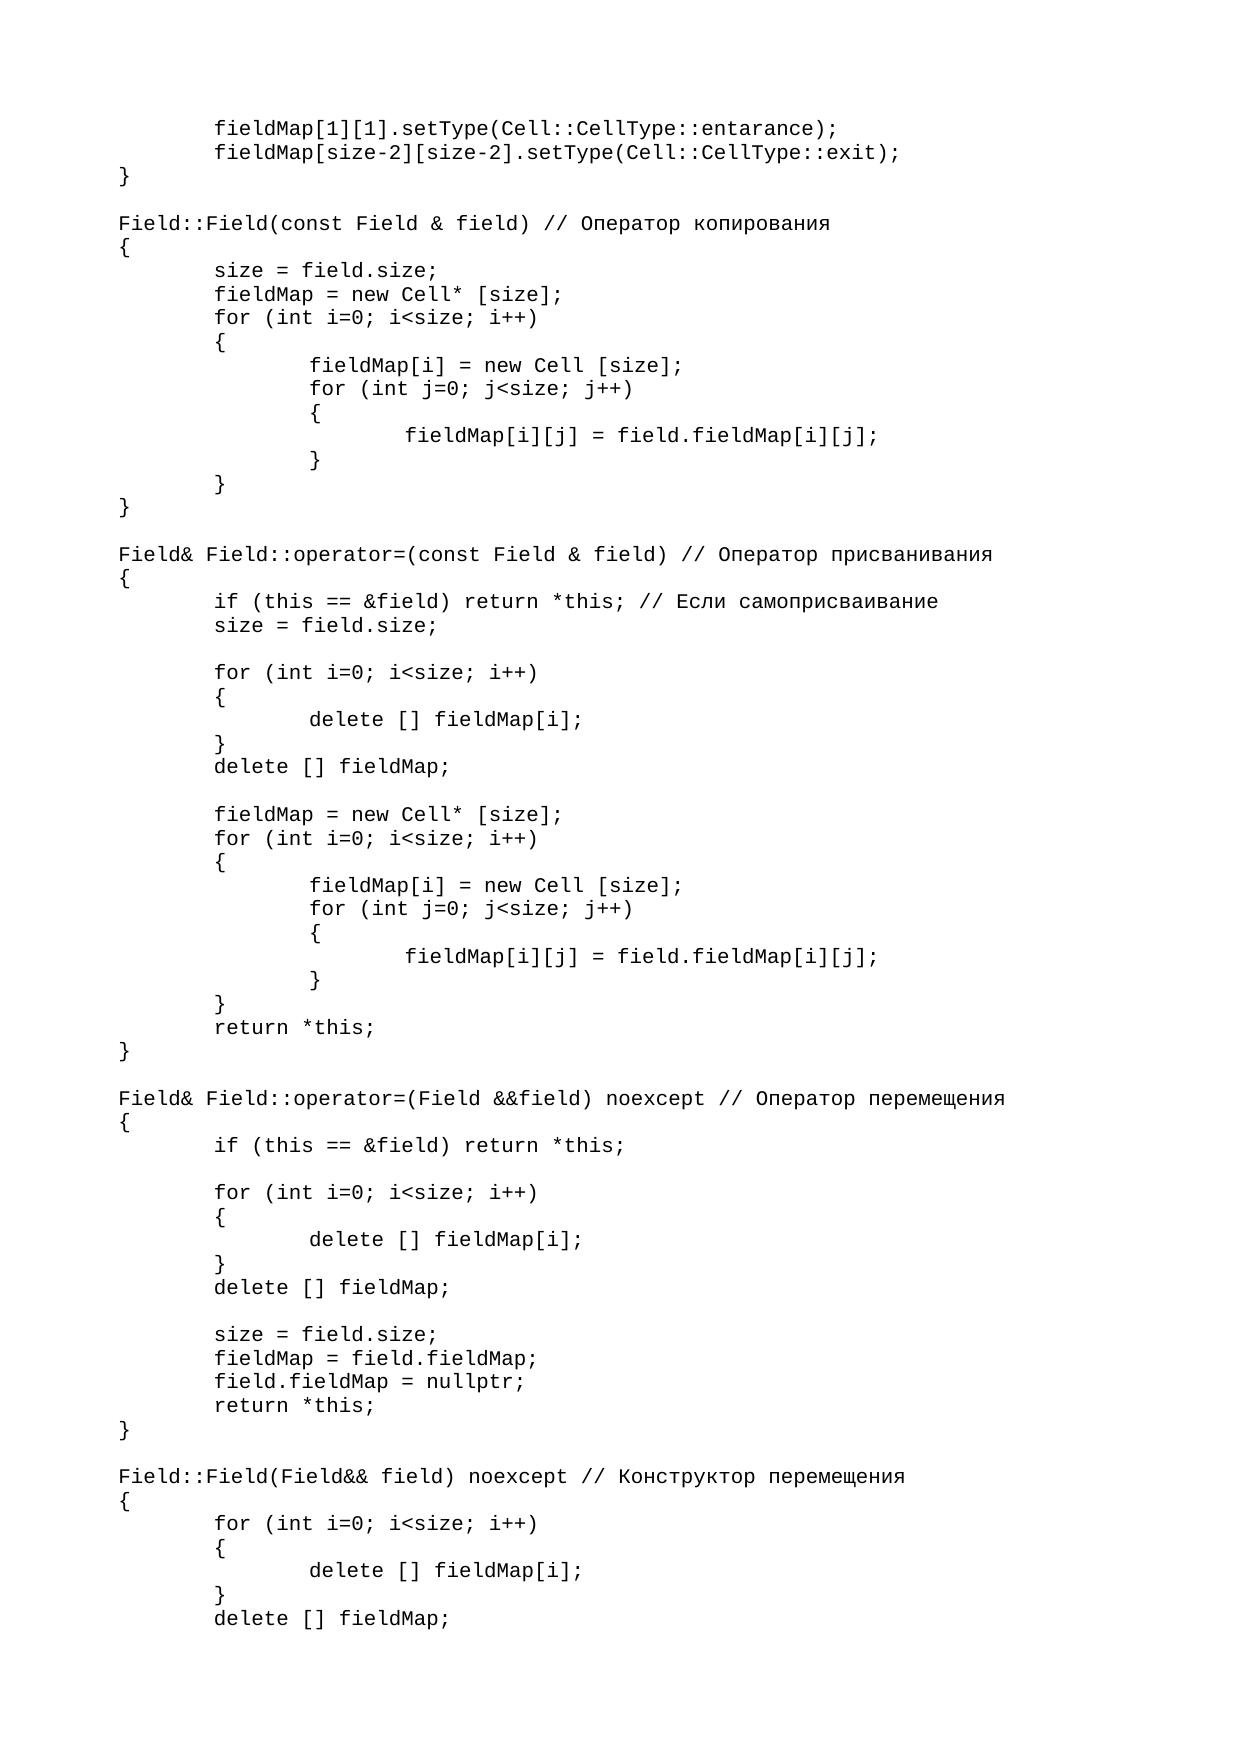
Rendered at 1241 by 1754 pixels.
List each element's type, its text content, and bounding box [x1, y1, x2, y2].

text { [118, 686, 1122, 709]
text { [118, 236, 1122, 260]
text } [118, 993, 1122, 1017]
text for (int i=0; i<size; i++) [118, 1182, 1122, 1206]
text delete [] fieldMap; [118, 757, 1122, 780]
text } [118, 1419, 1122, 1442]
text size = field.size; [118, 1324, 1122, 1348]
text fieldMap = new Cell* [size]; [118, 804, 1122, 827]
text } [118, 1040, 1122, 1064]
text if (this == &field) return *this; [118, 1135, 1122, 1158]
text field.fieldMap = nullptr; [118, 1371, 1122, 1395]
text { [118, 1489, 1122, 1513]
text for (int j=0; j<size; j++) [118, 898, 1122, 922]
text { [118, 331, 1122, 354]
text fieldMap = field.fieldMap; [118, 1348, 1122, 1371]
text fieldMap[i] = new Cell [size]; [118, 354, 1122, 378]
text return *this; [118, 1395, 1122, 1419]
text for (int i=0; i<size; i++) [118, 1513, 1122, 1537]
text { [118, 922, 1122, 946]
text fieldMap[i] = new Cell [size]; [118, 875, 1122, 898]
text for (int i=0; i<size; i++) [118, 827, 1122, 851]
text { [118, 1537, 1122, 1561]
text } [118, 1253, 1122, 1277]
text fieldMap[i][j] = field.fieldMap[i][j]; [118, 946, 1122, 969]
text { [118, 402, 1122, 426]
text Field::Field(Field&& field) noexcept // Конструктор перемещения [118, 1466, 1122, 1489]
text delete [] fieldMap[i]; [118, 709, 1122, 733]
text return *this; [118, 1017, 1122, 1040]
text } [118, 733, 1122, 757]
text } [118, 969, 1122, 993]
text } [118, 496, 1122, 520]
text { [118, 851, 1122, 875]
text delete [] fieldMap; [118, 1608, 1122, 1631]
text for (int i=0; i<size; i++) [118, 662, 1122, 686]
text { [118, 1111, 1122, 1135]
text Field::Field(const Field & field) // Оператор копирования [118, 213, 1122, 236]
text fieldMap[size-2][size-2].setType(Cell::CellType::exit); [118, 142, 1122, 165]
text delete [] fieldMap[i]; [118, 1229, 1122, 1253]
text fieldMap[i][j] = field.fieldMap[i][j]; [118, 426, 1122, 449]
text } [118, 473, 1122, 496]
text fieldMap = new Cell* [size]; [118, 284, 1122, 307]
text Field& Field::operator=(const Field & field) // Оператор присванивания [118, 544, 1122, 567]
text { [118, 1206, 1122, 1229]
text } [118, 165, 1122, 189]
text size = field.size; [118, 260, 1122, 284]
text Field& Field::operator=(Field &&field) noexcept // Оператор перемещения [118, 1088, 1122, 1111]
text if (this == &field) return *this; // Если самоприсваивание [118, 591, 1122, 615]
text { [118, 567, 1122, 591]
text fieldMap[1][1].setType(Cell::CellType::entarance); [118, 118, 1122, 142]
text } [118, 449, 1122, 473]
text size = field.size; [118, 615, 1122, 638]
text for (int i=0; i<size; i++) [118, 307, 1122, 331]
text } [118, 1584, 1122, 1608]
text delete [] fieldMap[i]; [118, 1561, 1122, 1584]
text for (int j=0; j<size; j++) [118, 378, 1122, 402]
text delete [] fieldMap; [118, 1277, 1122, 1300]
